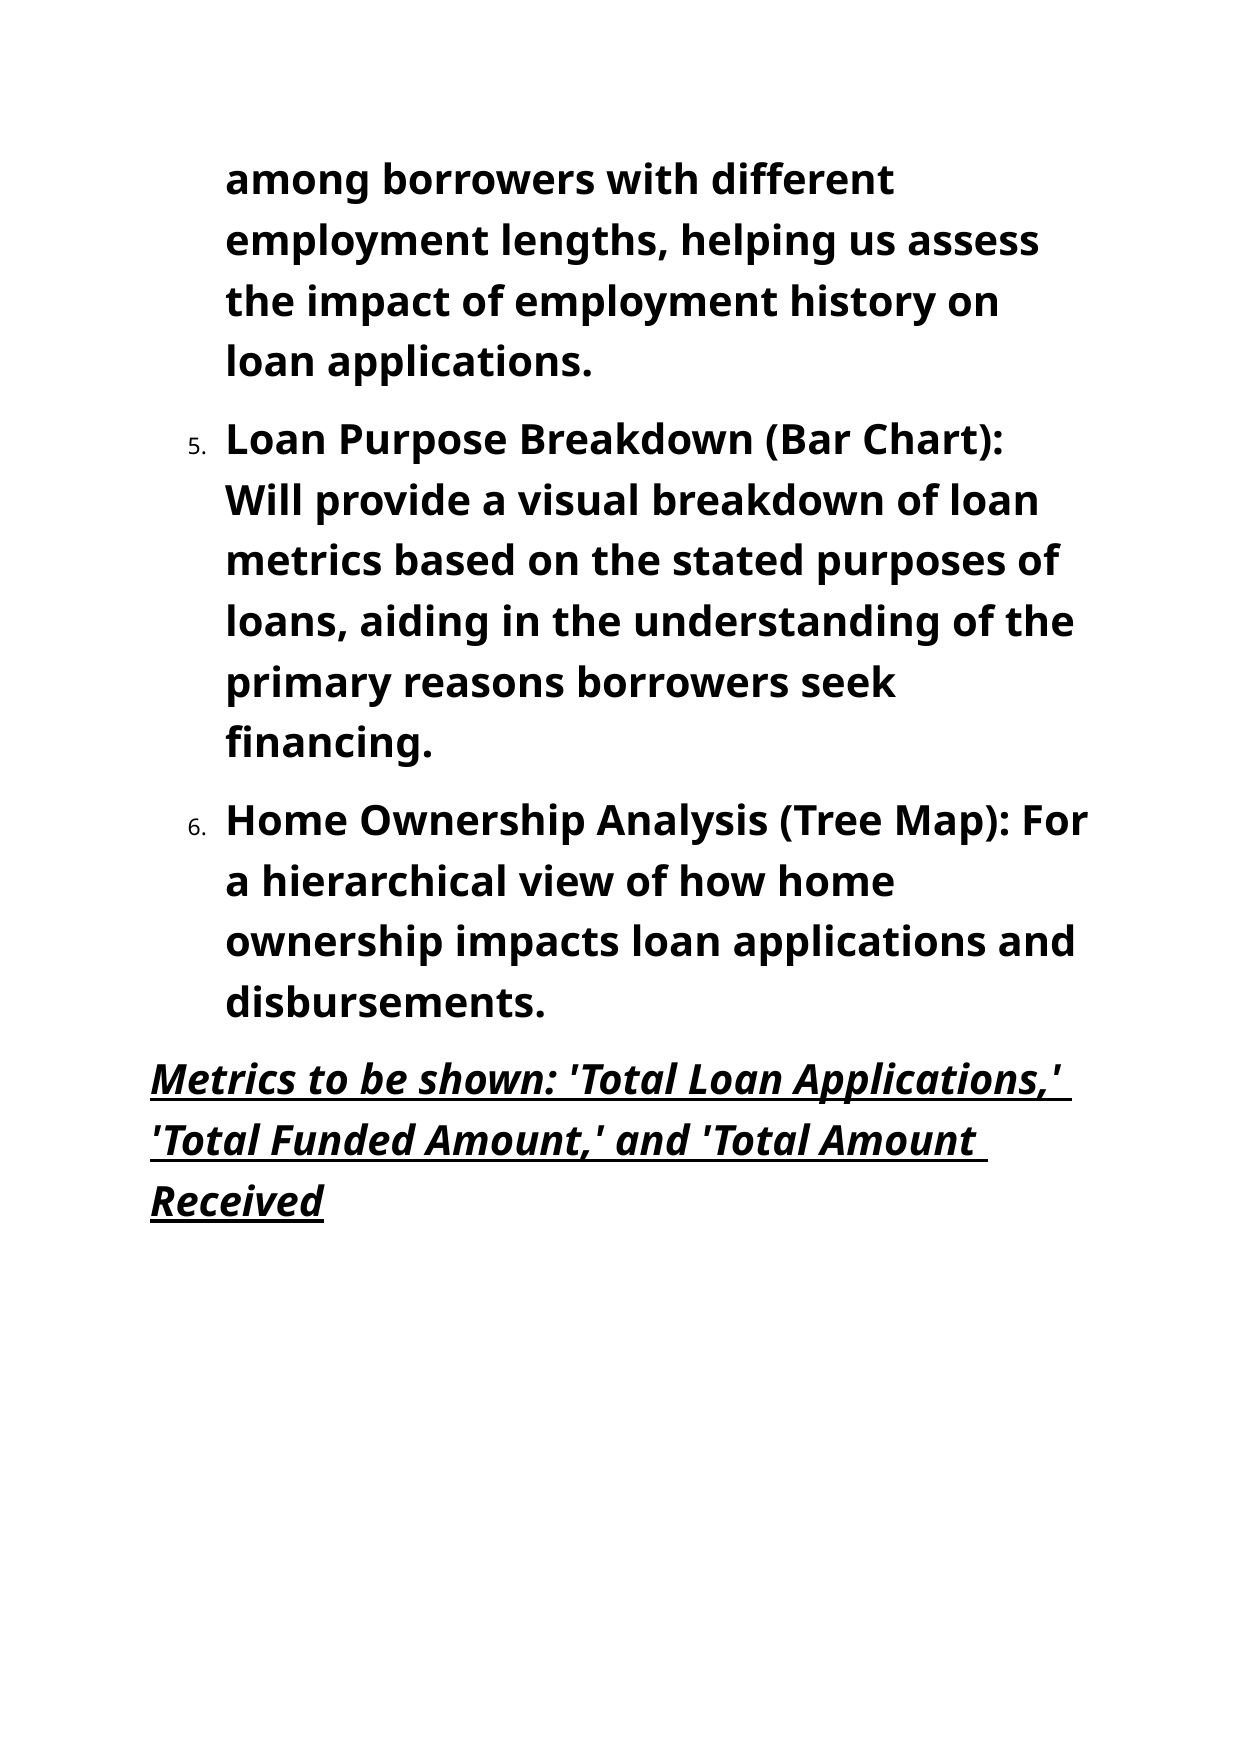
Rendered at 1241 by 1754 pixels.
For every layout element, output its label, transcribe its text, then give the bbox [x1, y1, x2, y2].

list among borrowers with different employment lengths, helping us assess the impact of employment history on loan applications. [187, 150, 1090, 389]
list Loan Purpose Breakdown (Bar Chart): Will provide a visual breakdown of loan metrics based on the stated purposes of loans, aiding in the understanding of the primary reasons borrowers seek financing. [187, 409, 1090, 770]
text Metrics to be shown: 'Total Loan Applications,' 'Total Funded Amount,' and 'Total Amount Received [150, 1050, 1090, 1228]
list Home Ownership Analysis (Tree Map): For a hierarchical view of how home ownership impacts loan applications and disbursements. [187, 791, 1090, 1029]
